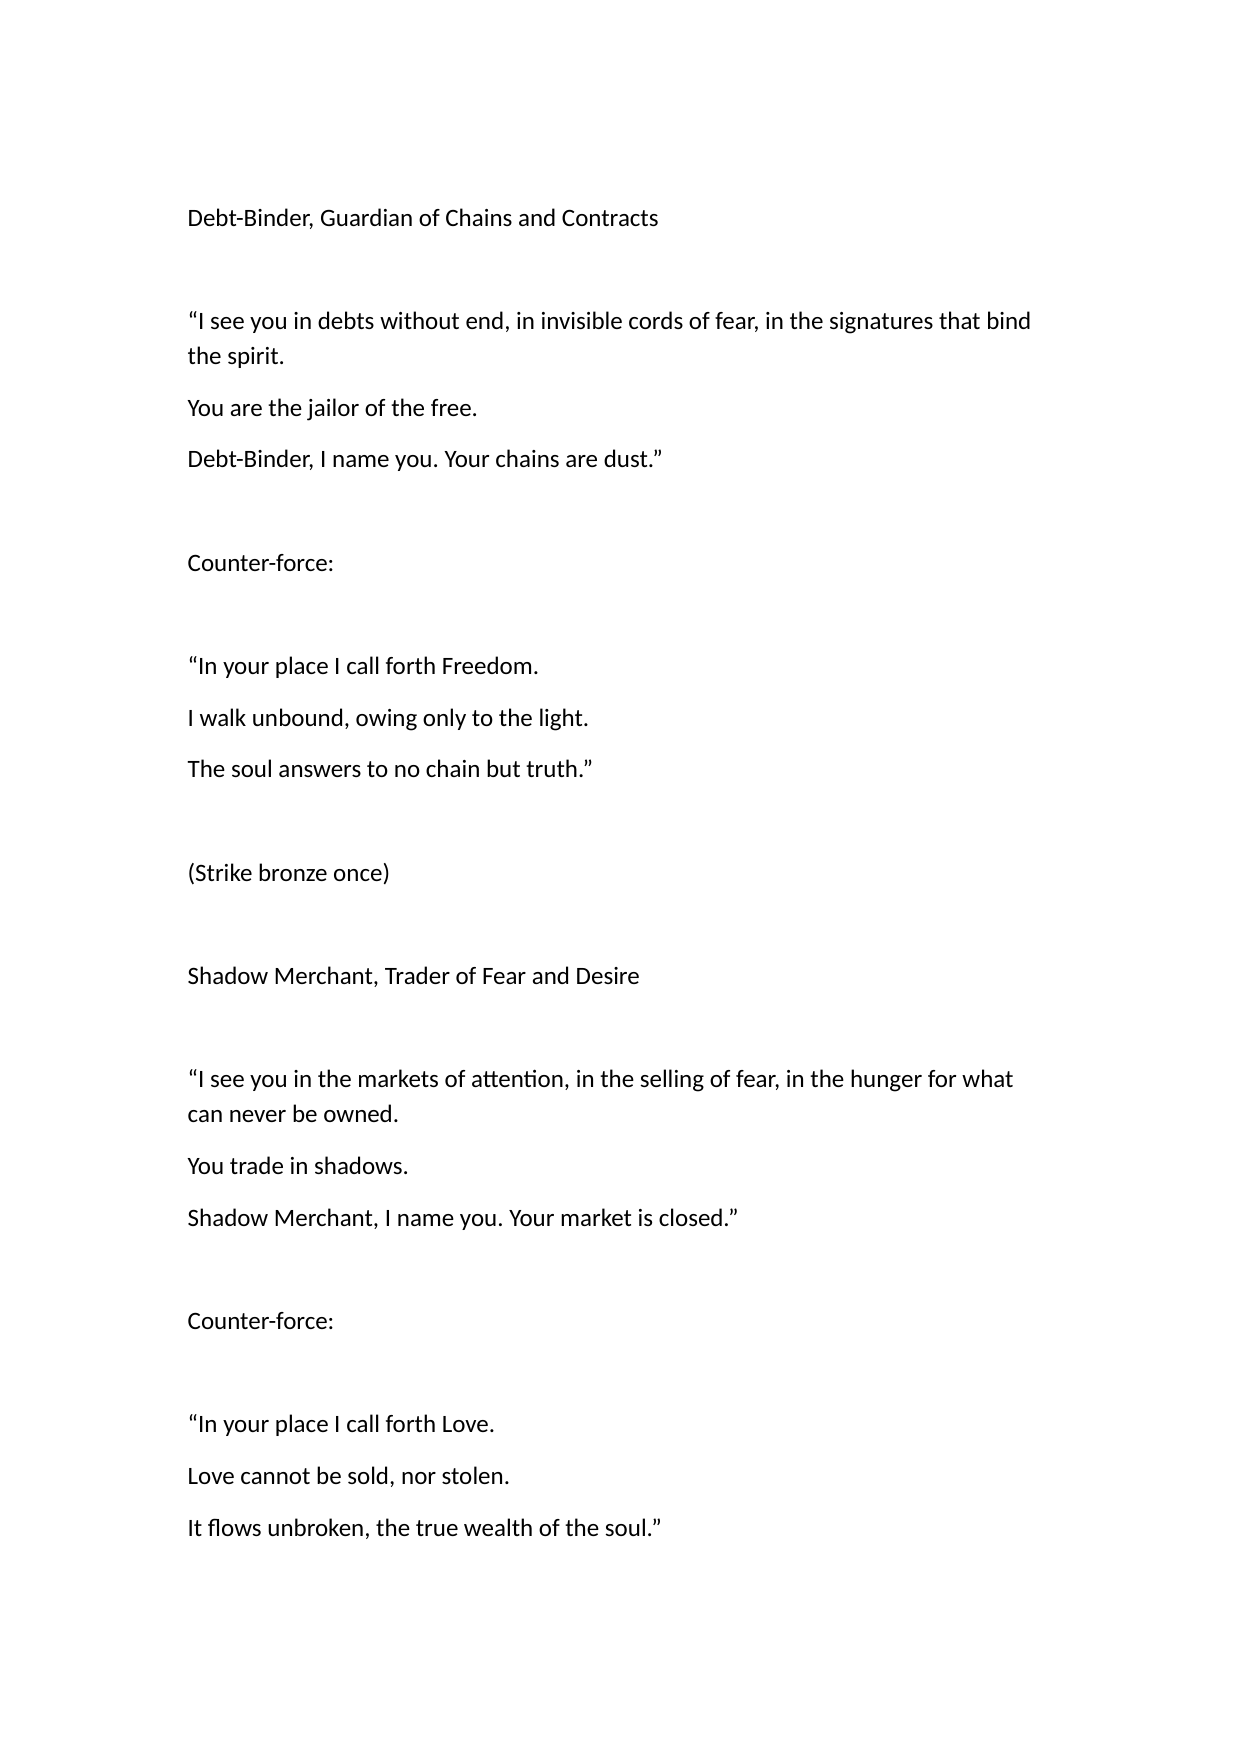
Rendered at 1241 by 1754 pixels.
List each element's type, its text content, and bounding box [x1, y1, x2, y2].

text I walk unbound, owing only to the light. [187, 702, 1053, 732]
text Debt-Binder, I name you. Your chains are dust.” [187, 443, 1053, 474]
text “In your place I call forth Love. [187, 1408, 1053, 1439]
text Debt-Binder, Guardian of Chains and Contracts [187, 202, 1053, 232]
text Shadow Merchant, I name you. Your market is closed.” [187, 1202, 1053, 1232]
text (Strike bronze once) [187, 857, 1053, 887]
text Counter-force: [187, 1305, 1053, 1336]
text It flows unbroken, the true wealth of the soul.” [187, 1512, 1053, 1542]
text You are the jailor of the free. [187, 392, 1053, 422]
text Counter-force: [187, 547, 1053, 577]
text The soul answers to no chain but truth.” [187, 753, 1053, 784]
text “I see you in the markets of attention, in the selling of fear, in the hunger for what can never be owned. [187, 1063, 1053, 1129]
text You trade in shadows. [187, 1150, 1053, 1181]
text Love cannot be sold, nor stolen. [187, 1460, 1053, 1491]
text “In your place I call forth Freedom. [187, 650, 1053, 681]
text “I see you in debts without end, in invisible cords of fear, in the signatures that bind the spirit. [187, 305, 1053, 371]
text Shadow Merchant, Trader of Fear and Desire [187, 960, 1053, 991]
